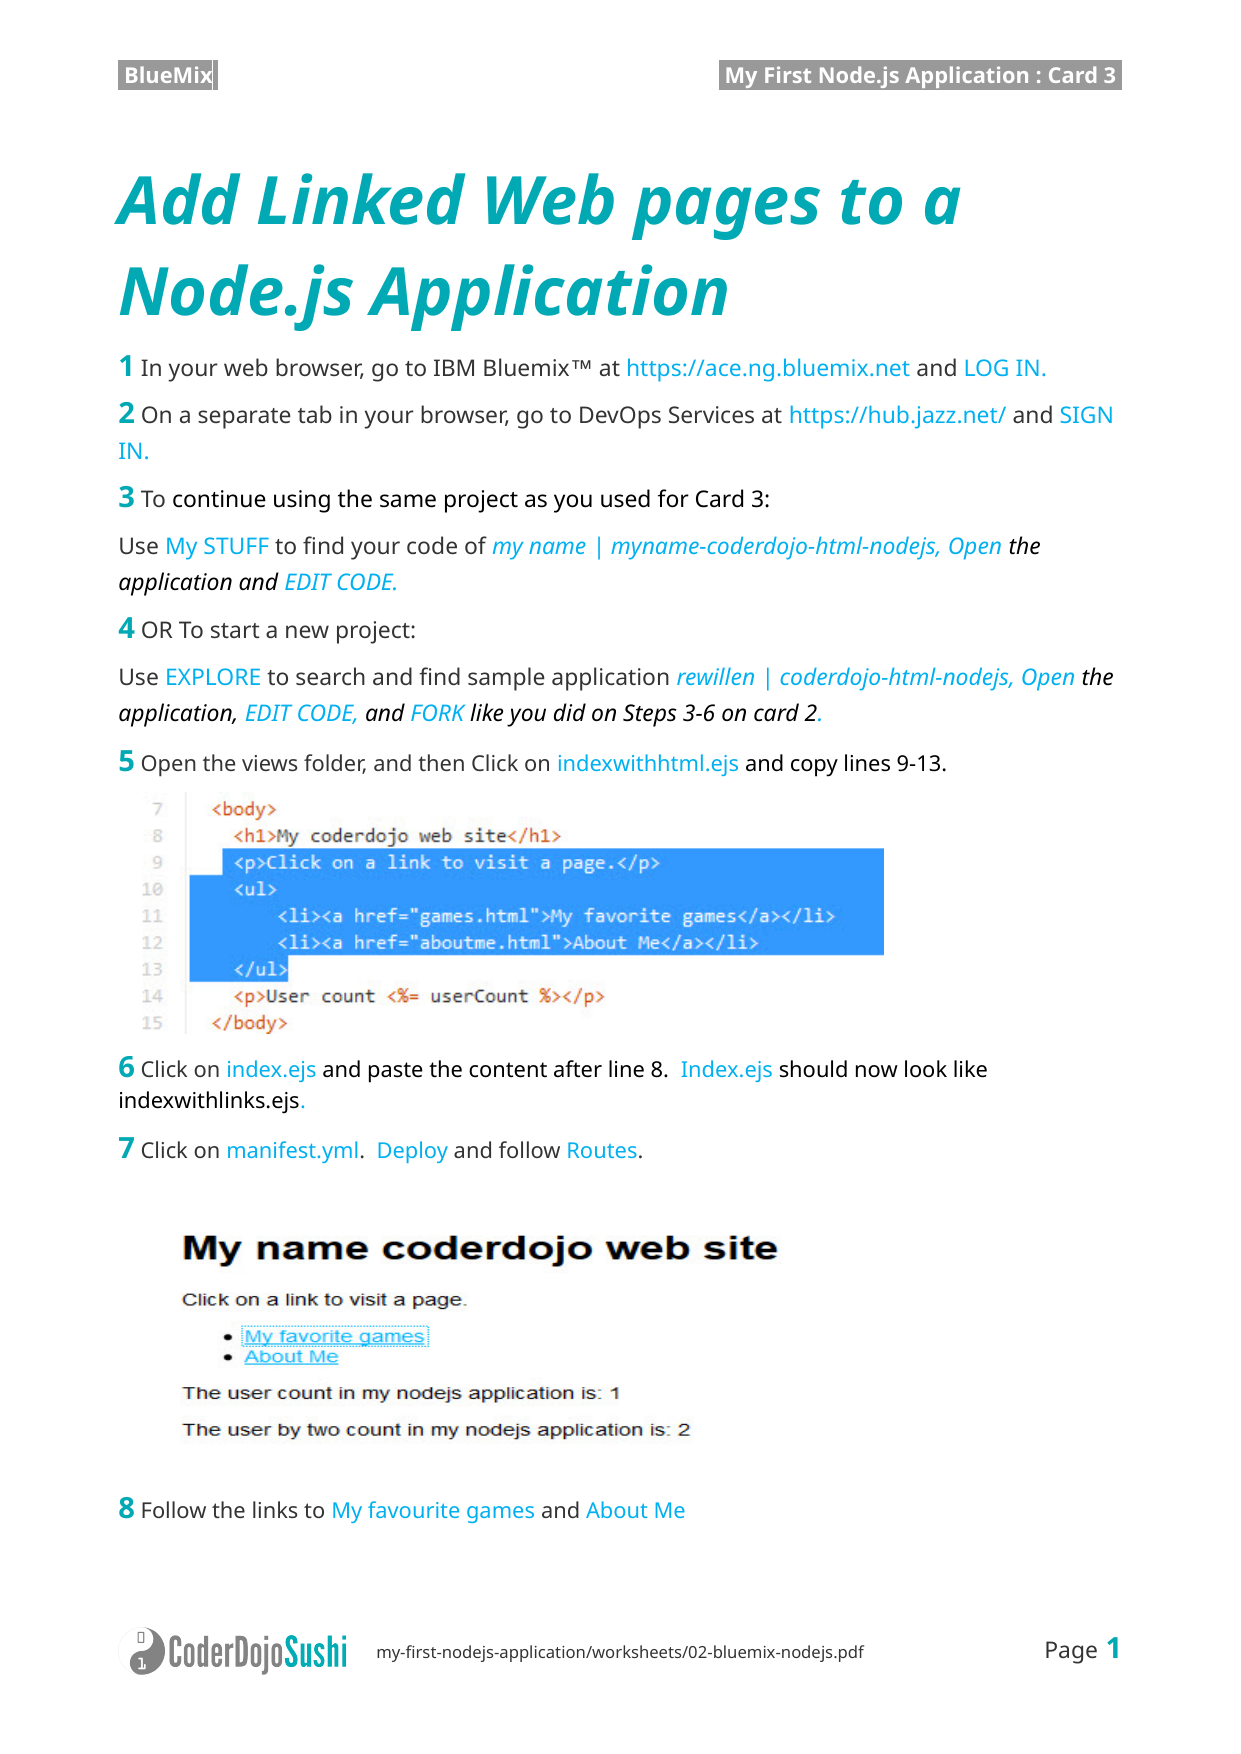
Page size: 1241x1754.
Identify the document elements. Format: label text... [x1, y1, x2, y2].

text 8 Follow the links to My favourite games and About Me [118, 1487, 1122, 1527]
text 1 In your web browser, go to IBM Bluemix™ at https://ace.ng.bluemix.net and LOG IN. [118, 348, 1122, 383]
text 7 Click on manifest.yml. Deploy and follow Routes. [118, 1128, 1122, 1167]
text 3 To continue using the same project as you used for Card 3: [118, 479, 1122, 514]
text Use My STUFF to find your code of my name | myname-coderdojo-html-nodejs, Open the application and EDIT CODE. [118, 526, 1122, 597]
text Use EXPLORE to search and find sample application rewillen | coderdojo-html-nodejs, Open the application, EDIT CODE, and FORK like you did on Steps 3-6 on card 2. [118, 657, 1122, 728]
text 5 Open the views folder, and then Click on indexwithhtml.ejs and copy lines 9-13. [118, 741, 1122, 780]
text 2 On a separate tab in your browser, go to DevOps Services at https://hub.jazz.net/ and SIGN IN. [118, 395, 1122, 466]
text 4 OR To start a new project: [118, 610, 1122, 645]
subtitle Add Linked Web pages to a Node.js Application [118, 153, 1122, 335]
text 6 Click on index.ejs and paste the content after line 8. Index.ejs should now look like indexwithlinks.ejs. [118, 1046, 1122, 1115]
